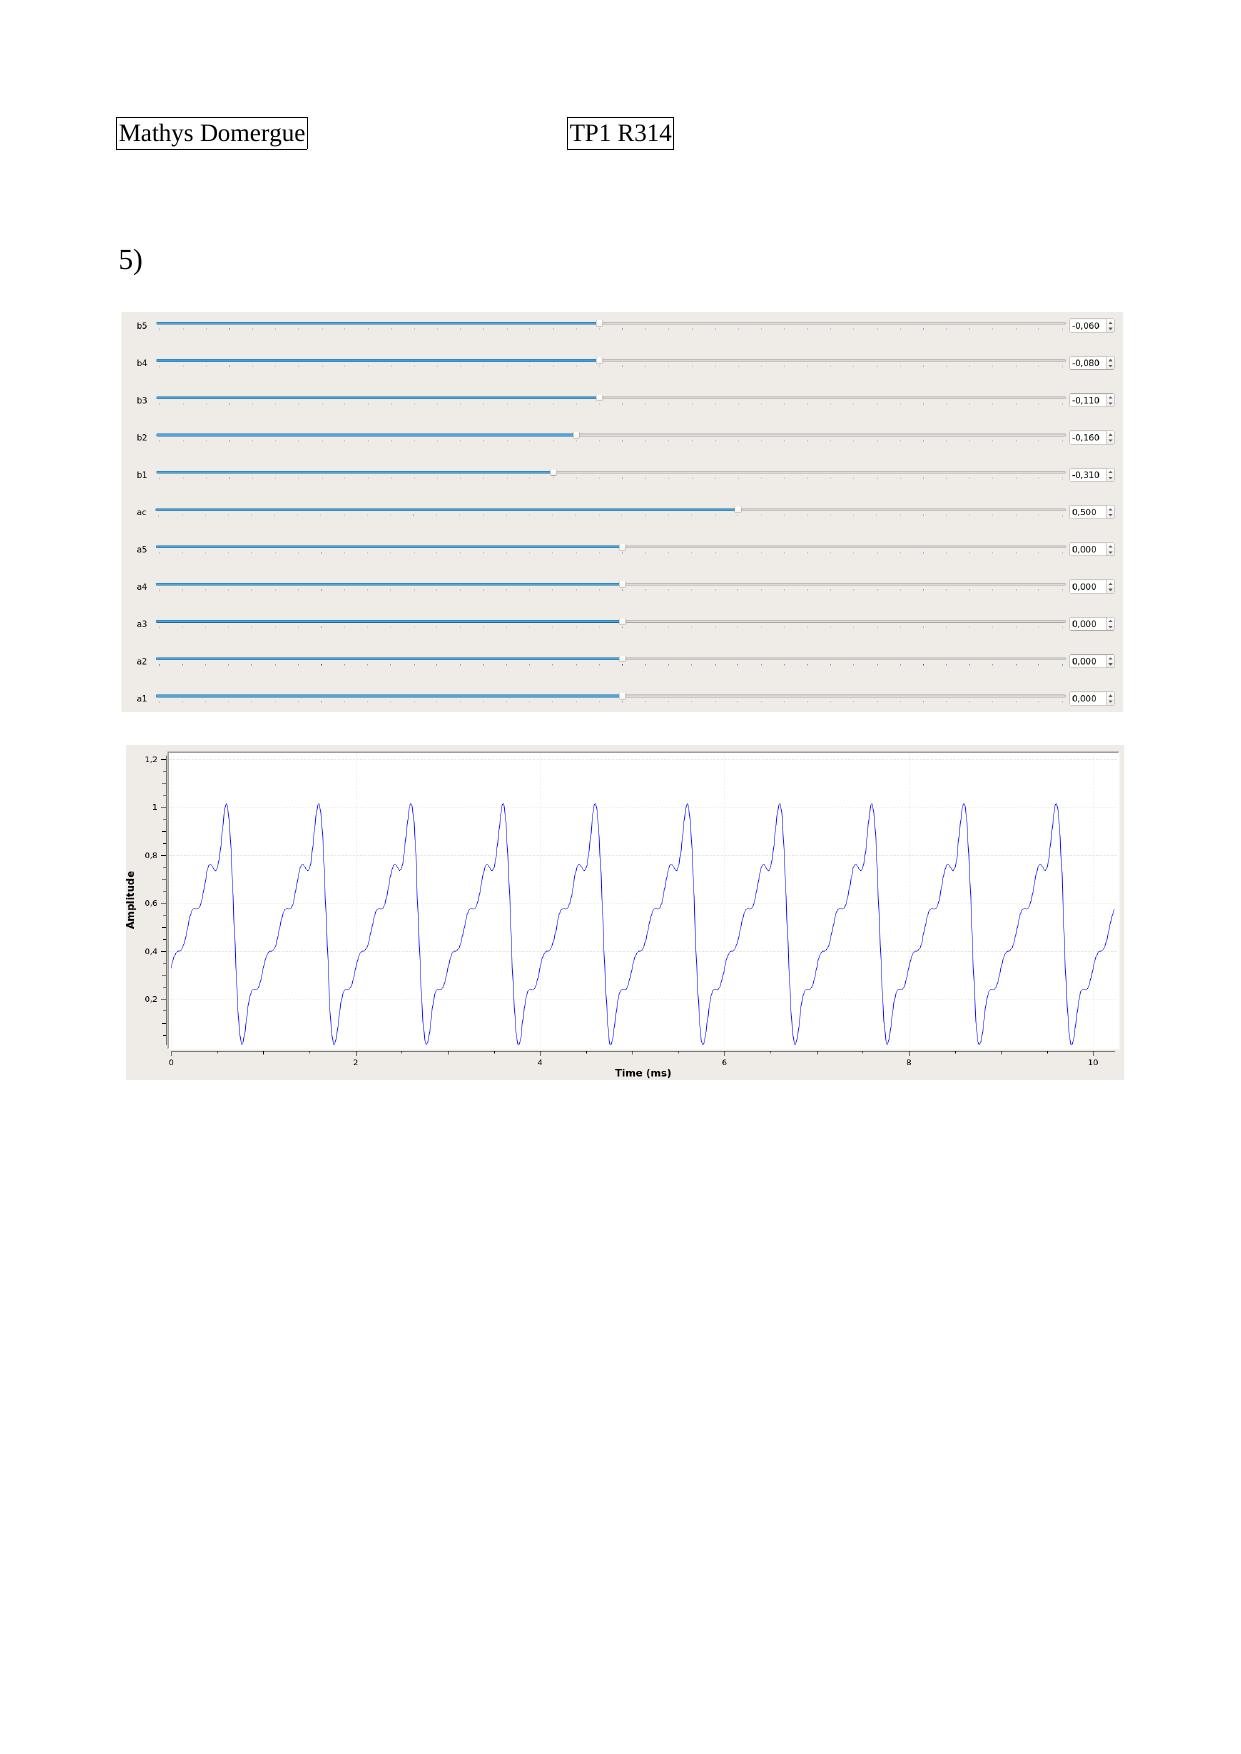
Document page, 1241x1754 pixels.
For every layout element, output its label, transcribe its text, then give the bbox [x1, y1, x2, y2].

picture [121, 312, 1124, 712]
picture [126, 745, 1125, 1080]
text 5) [118, 242, 1169, 276]
